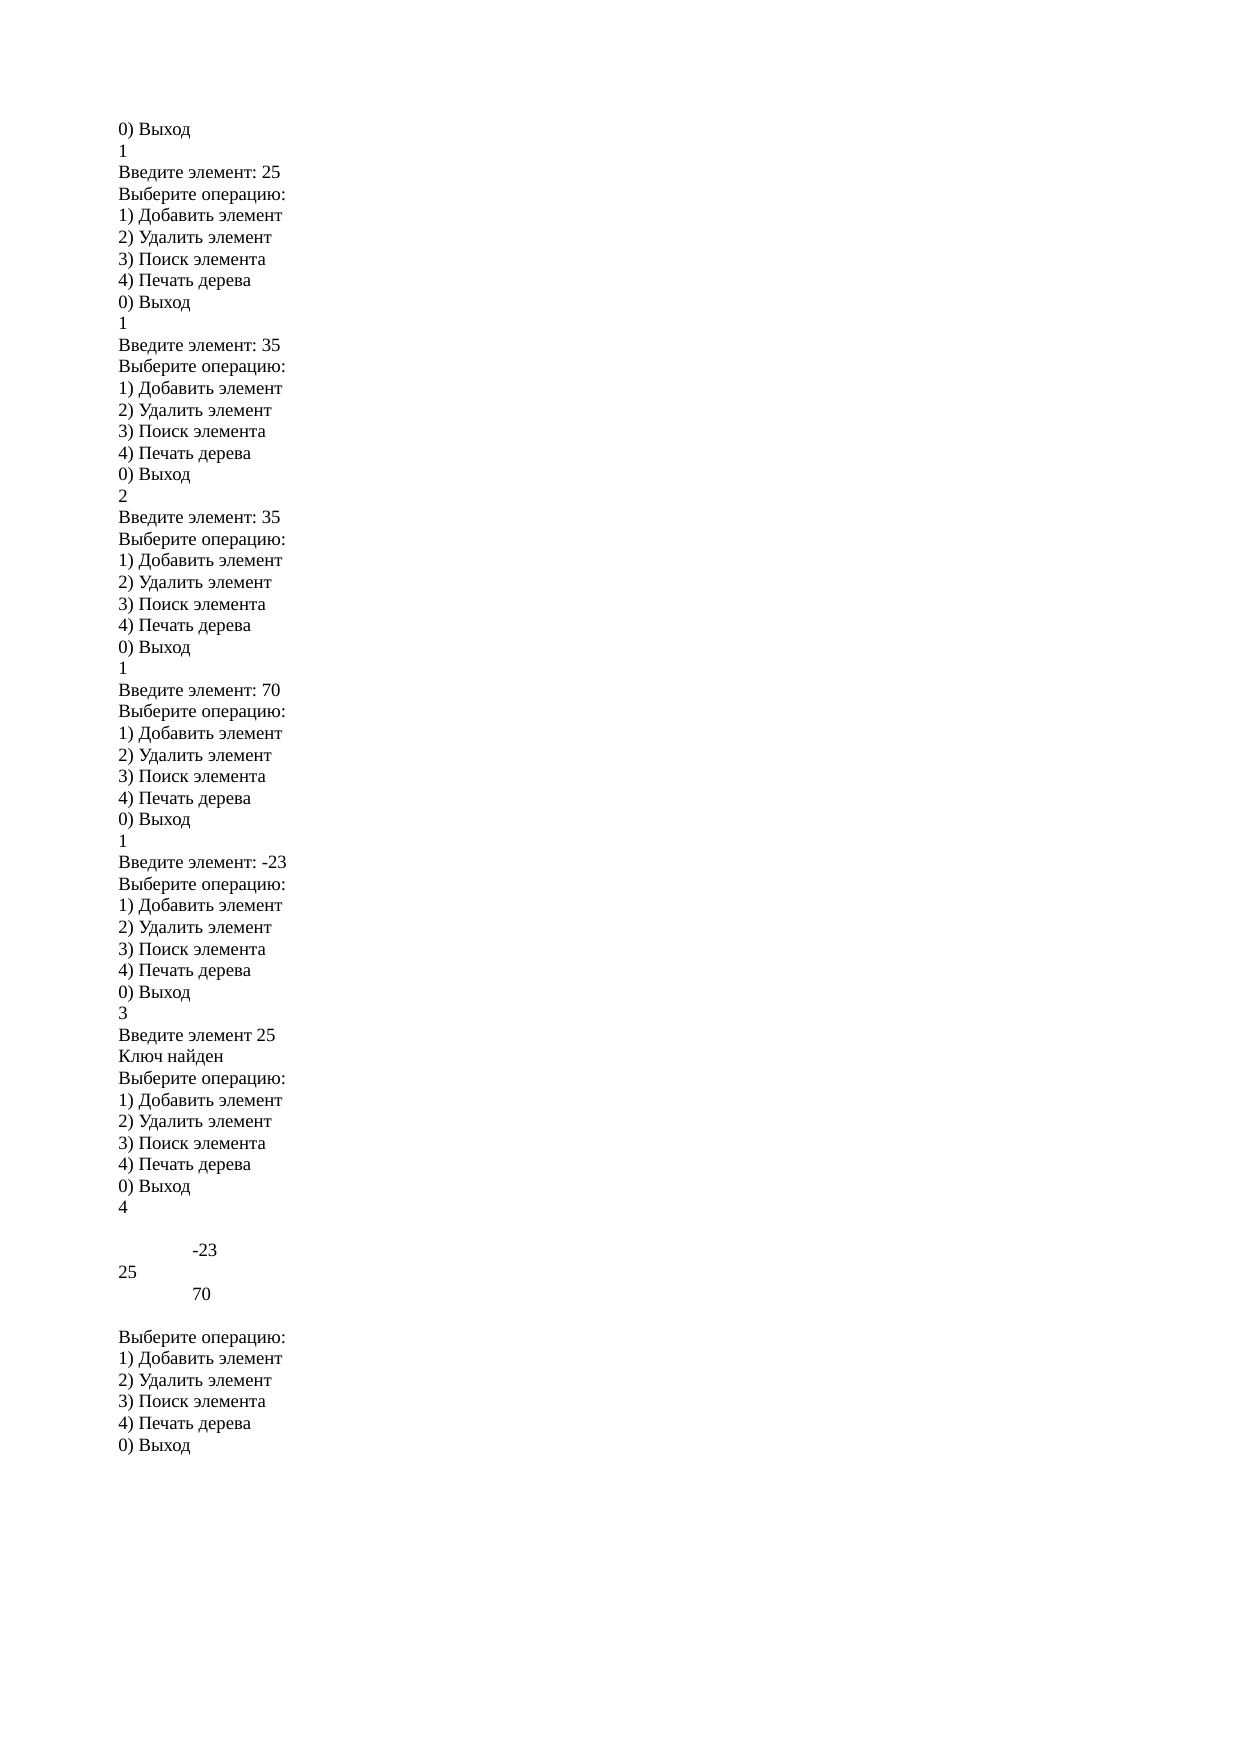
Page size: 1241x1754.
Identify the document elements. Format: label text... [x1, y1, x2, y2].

text 1) Добавить элемент [118, 377, 1122, 398]
text 4) Печать дерева [118, 959, 1122, 981]
text 2) Удалить элемент [118, 743, 1122, 765]
text 3) Поиск элемента [118, 1132, 1122, 1153]
text Введите элемент 25 [118, 1024, 1122, 1045]
text 0) Выход [118, 636, 1122, 657]
text 2) Удалить элемент [118, 571, 1122, 592]
text 4) Печать дерева [118, 269, 1122, 291]
text 0) Выход [118, 463, 1122, 485]
text 3) Поиск элемента [118, 1390, 1122, 1412]
text Выберите операцию: [118, 1326, 1122, 1347]
text 0) Выход [118, 291, 1122, 312]
text 4) Печать дерева [118, 1153, 1122, 1175]
text 25 [118, 1261, 1122, 1282]
text 4) Печать дерева [118, 787, 1122, 808]
text 3) Поиск элемента [118, 765, 1122, 787]
text 1) Добавить элемент [118, 722, 1122, 743]
text 2) Удалить элемент [118, 916, 1122, 937]
text 1 [118, 830, 1122, 851]
text Введите элемент: 35 [118, 506, 1122, 528]
text 4) Печать дерева [118, 1412, 1122, 1433]
text Введите элемент: 35 [118, 334, 1122, 355]
text 2) Удалить элемент [118, 398, 1122, 420]
text 1 [118, 140, 1122, 161]
text 0) Выход [118, 808, 1122, 830]
text 0) Выход [118, 1175, 1122, 1196]
text 3) Поиск элемента [118, 420, 1122, 442]
text 1 [118, 312, 1122, 334]
text 2 [118, 485, 1122, 506]
text Ключ найден [118, 1045, 1122, 1067]
text Выберите операцию: [118, 700, 1122, 722]
text 3) Поиск элемента [118, 247, 1122, 269]
text Введите элемент: 70 [118, 679, 1122, 700]
text 1 [118, 657, 1122, 679]
text Выберите операцию: [118, 355, 1122, 377]
text -23 [118, 1239, 1122, 1261]
text 2) Удалить элемент [118, 1110, 1122, 1132]
text 1) Добавить элемент [118, 204, 1122, 226]
text 0) Выход [118, 1433, 1122, 1455]
text 1) Добавить элемент [118, 1088, 1122, 1110]
text 1) Добавить элемент [118, 1347, 1122, 1369]
text 2) Удалить элемент [118, 1369, 1122, 1390]
text 4 [118, 1196, 1122, 1218]
text 0) Выход [118, 118, 1122, 140]
text 1) Добавить элемент [118, 549, 1122, 571]
text 4) Печать дерева [118, 614, 1122, 636]
text Выберите операцию: [118, 873, 1122, 894]
text 3) Поиск элемента [118, 937, 1122, 959]
text Выберите операцию: [118, 528, 1122, 549]
text 3) Поиск элемента [118, 592, 1122, 614]
text 2) Удалить элемент [118, 226, 1122, 247]
text Выберите операцию: [118, 183, 1122, 204]
text Выберите операцию: [118, 1067, 1122, 1088]
text 3 [118, 1002, 1122, 1024]
text 70 [118, 1282, 1122, 1304]
text 0) Выход [118, 981, 1122, 1002]
text Введите элемент: 25 [118, 161, 1122, 183]
text Введите элемент: -23 [118, 851, 1122, 873]
text 1) Добавить элемент [118, 894, 1122, 916]
text 4) Печать дерева [118, 442, 1122, 463]
